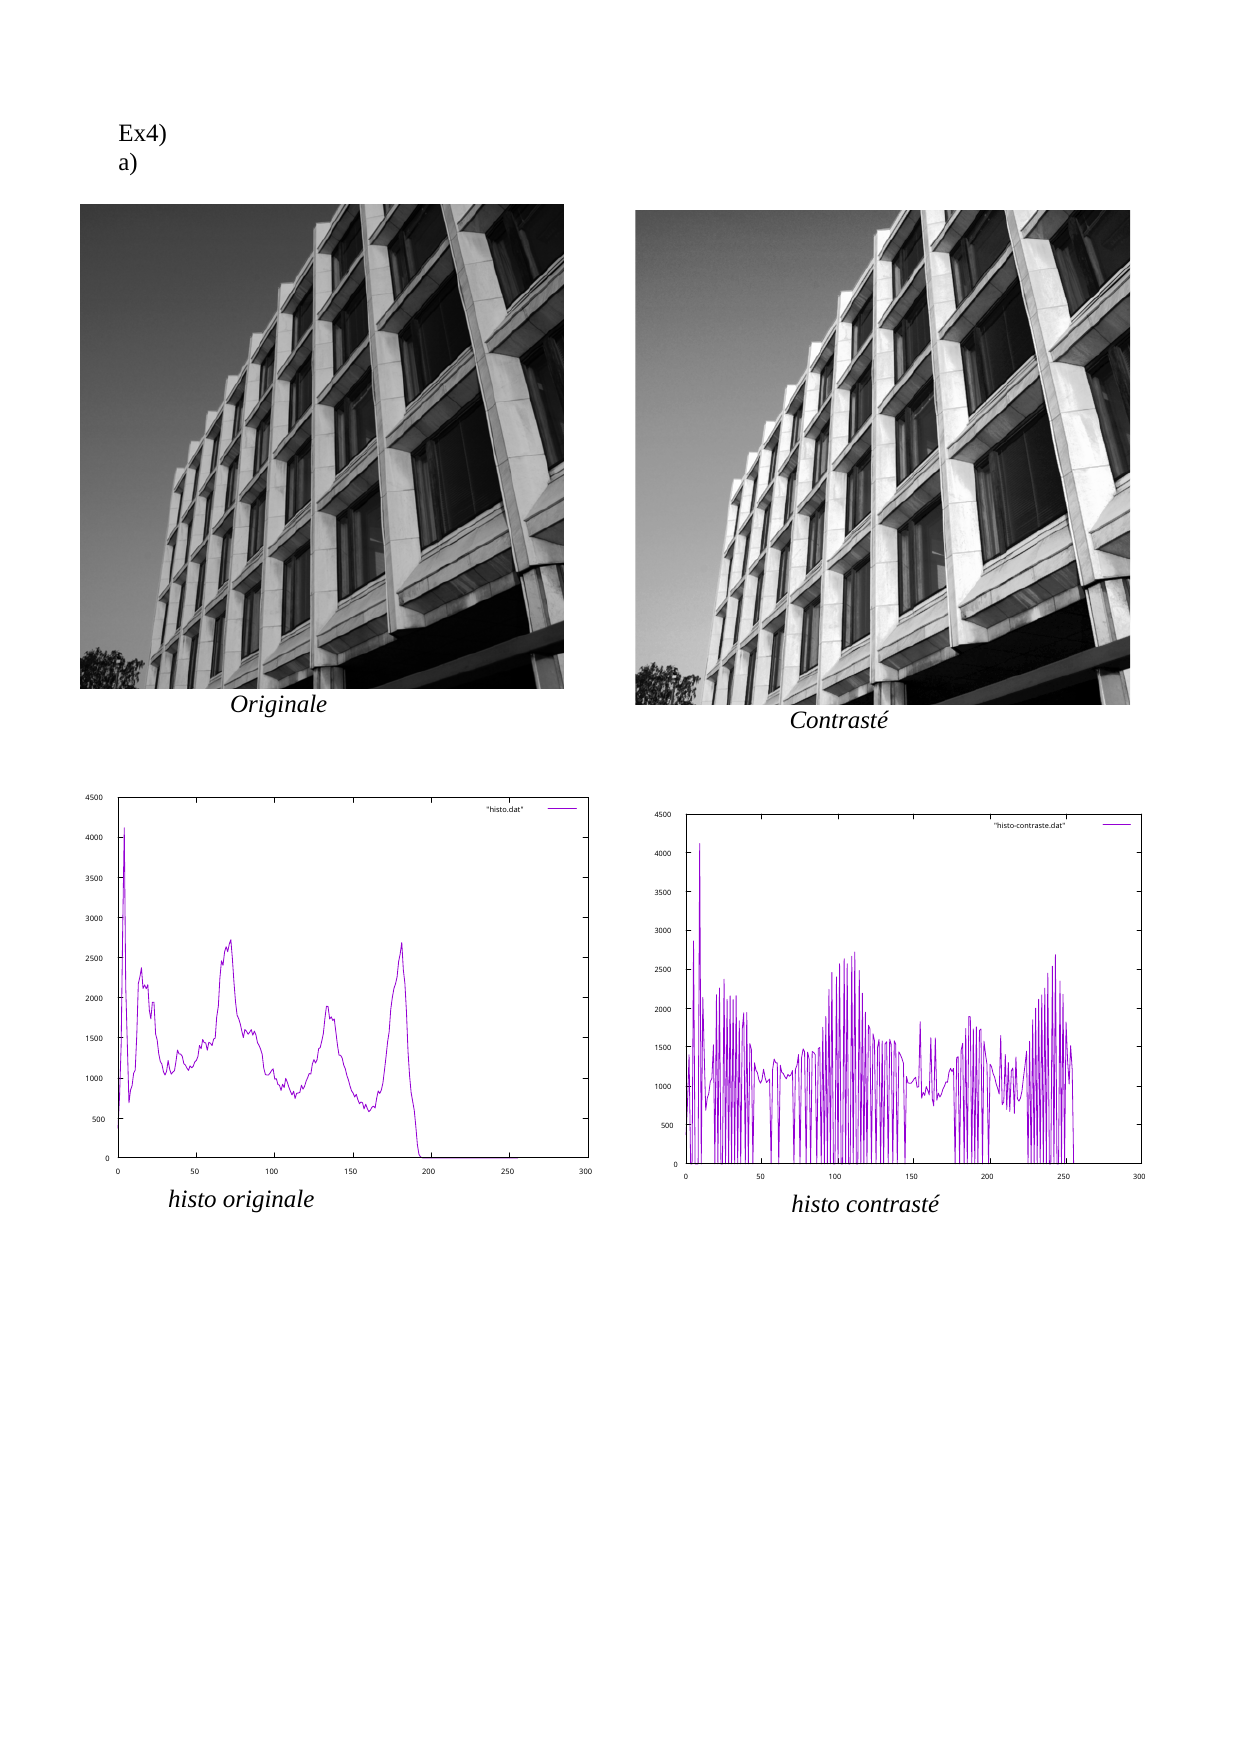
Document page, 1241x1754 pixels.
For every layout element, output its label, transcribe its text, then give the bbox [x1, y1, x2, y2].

text a) [118, 147, 1122, 176]
picture [80, 204, 564, 689]
text Contrasté [635, 705, 1130, 733]
text Originale [80, 689, 564, 717]
text histo originale [74, 784, 606, 1212]
text histo contrasté [643, 801, 1159, 1217]
picture [635, 210, 1130, 705]
text Ex4) [118, 118, 1122, 147]
